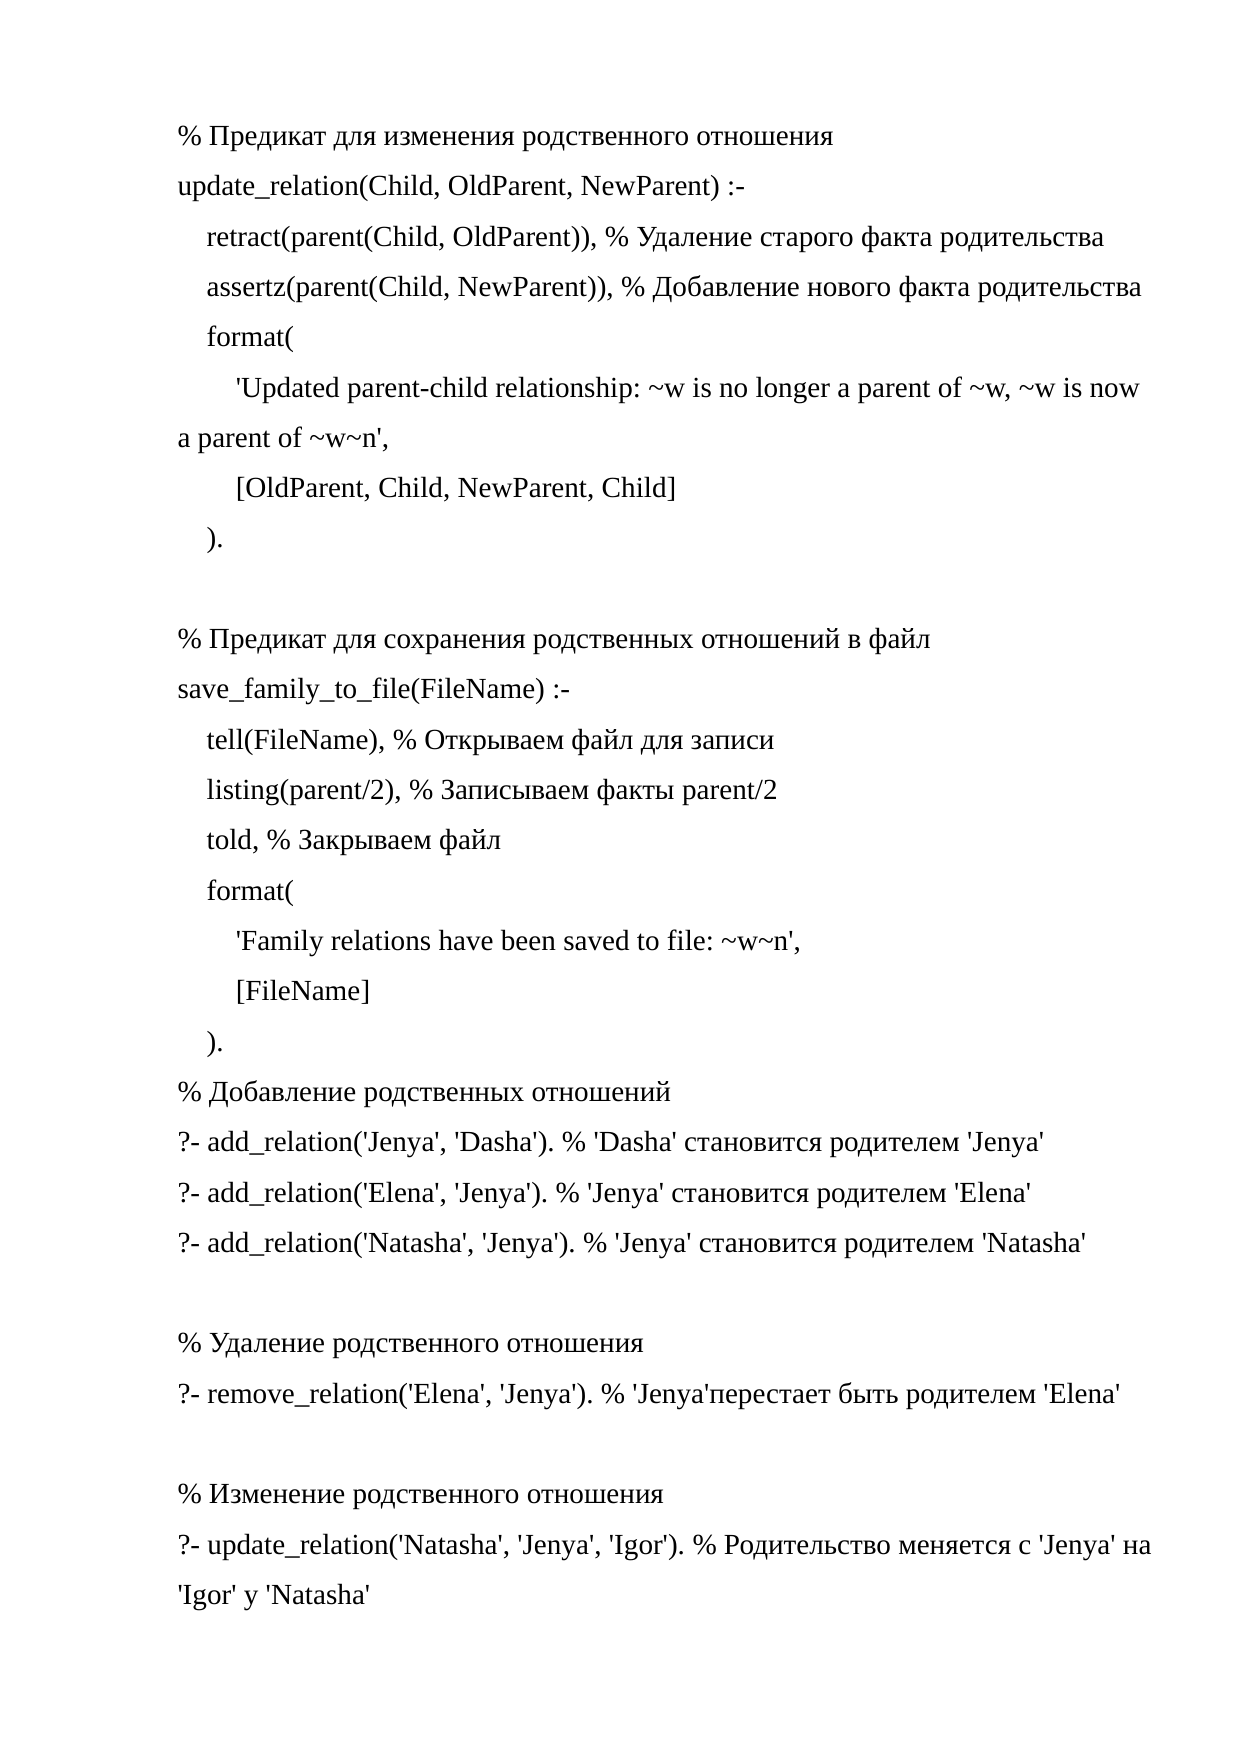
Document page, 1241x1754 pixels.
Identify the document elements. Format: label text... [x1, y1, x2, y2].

text tell(FileName), % Открываем файл для записи [177, 722, 1152, 755]
text format( [177, 319, 1152, 353]
text % Добавление родственных отношений [177, 1074, 1152, 1108]
text % Предикат для сохранения родственных отношений в файл [177, 621, 1152, 655]
text told, % Закрываем файл [177, 822, 1152, 856]
text % Предикат для изменения родственного отношения [177, 118, 1152, 152]
text format( [177, 873, 1152, 906]
text [OldParent, Child, NewParent, Child] [177, 470, 1152, 504]
text assertz(parent(Child, NewParent)), % Добавление нового факта родительства [177, 269, 1152, 303]
text ?- remove_relation('Elena', 'Jenya'). % 'Jenya'перестает быть родителем 'Elena' [177, 1376, 1152, 1409]
text 'Updated parent-child relationship: ~w is no longer a parent of ~w, ~w is now a parent of ~w~n', [177, 370, 1152, 453]
text retract(parent(Child, OldParent)), % Удаление старого факта родительства [177, 219, 1152, 252]
text ). [177, 521, 1152, 554]
text listing(parent/2), % Записываем факты parent/2 [177, 772, 1152, 806]
text save_family_to_file(FileName) :- [177, 672, 1152, 705]
text ?- update_relation('Natasha', 'Jenya', 'Igor'). % Родительство меняется с 'Jenya' на 'Igor' у 'Natasha' [177, 1527, 1152, 1611]
text update_relation(Child, OldParent, NewParent) :- [177, 168, 1152, 202]
text 'Family relations have been saved to file: ~w~n', [177, 923, 1152, 957]
text [FileName] [177, 973, 1152, 1007]
text ?- add_relation('Natasha', 'Jenya'). % 'Jenya' становится родителем 'Natasha' [177, 1225, 1152, 1258]
text % Удаление родственного отношения [177, 1326, 1152, 1359]
text % Изменение родственного отношения [177, 1477, 1152, 1510]
text ?- add_relation('Elena', 'Jenya'). % 'Jenya' становится родителем 'Elena' [177, 1175, 1152, 1208]
text ). [177, 1024, 1152, 1057]
text ?- add_relation('Jenya', 'Dasha'). % 'Dasha' становится родителем 'Jenya' [177, 1124, 1152, 1158]
